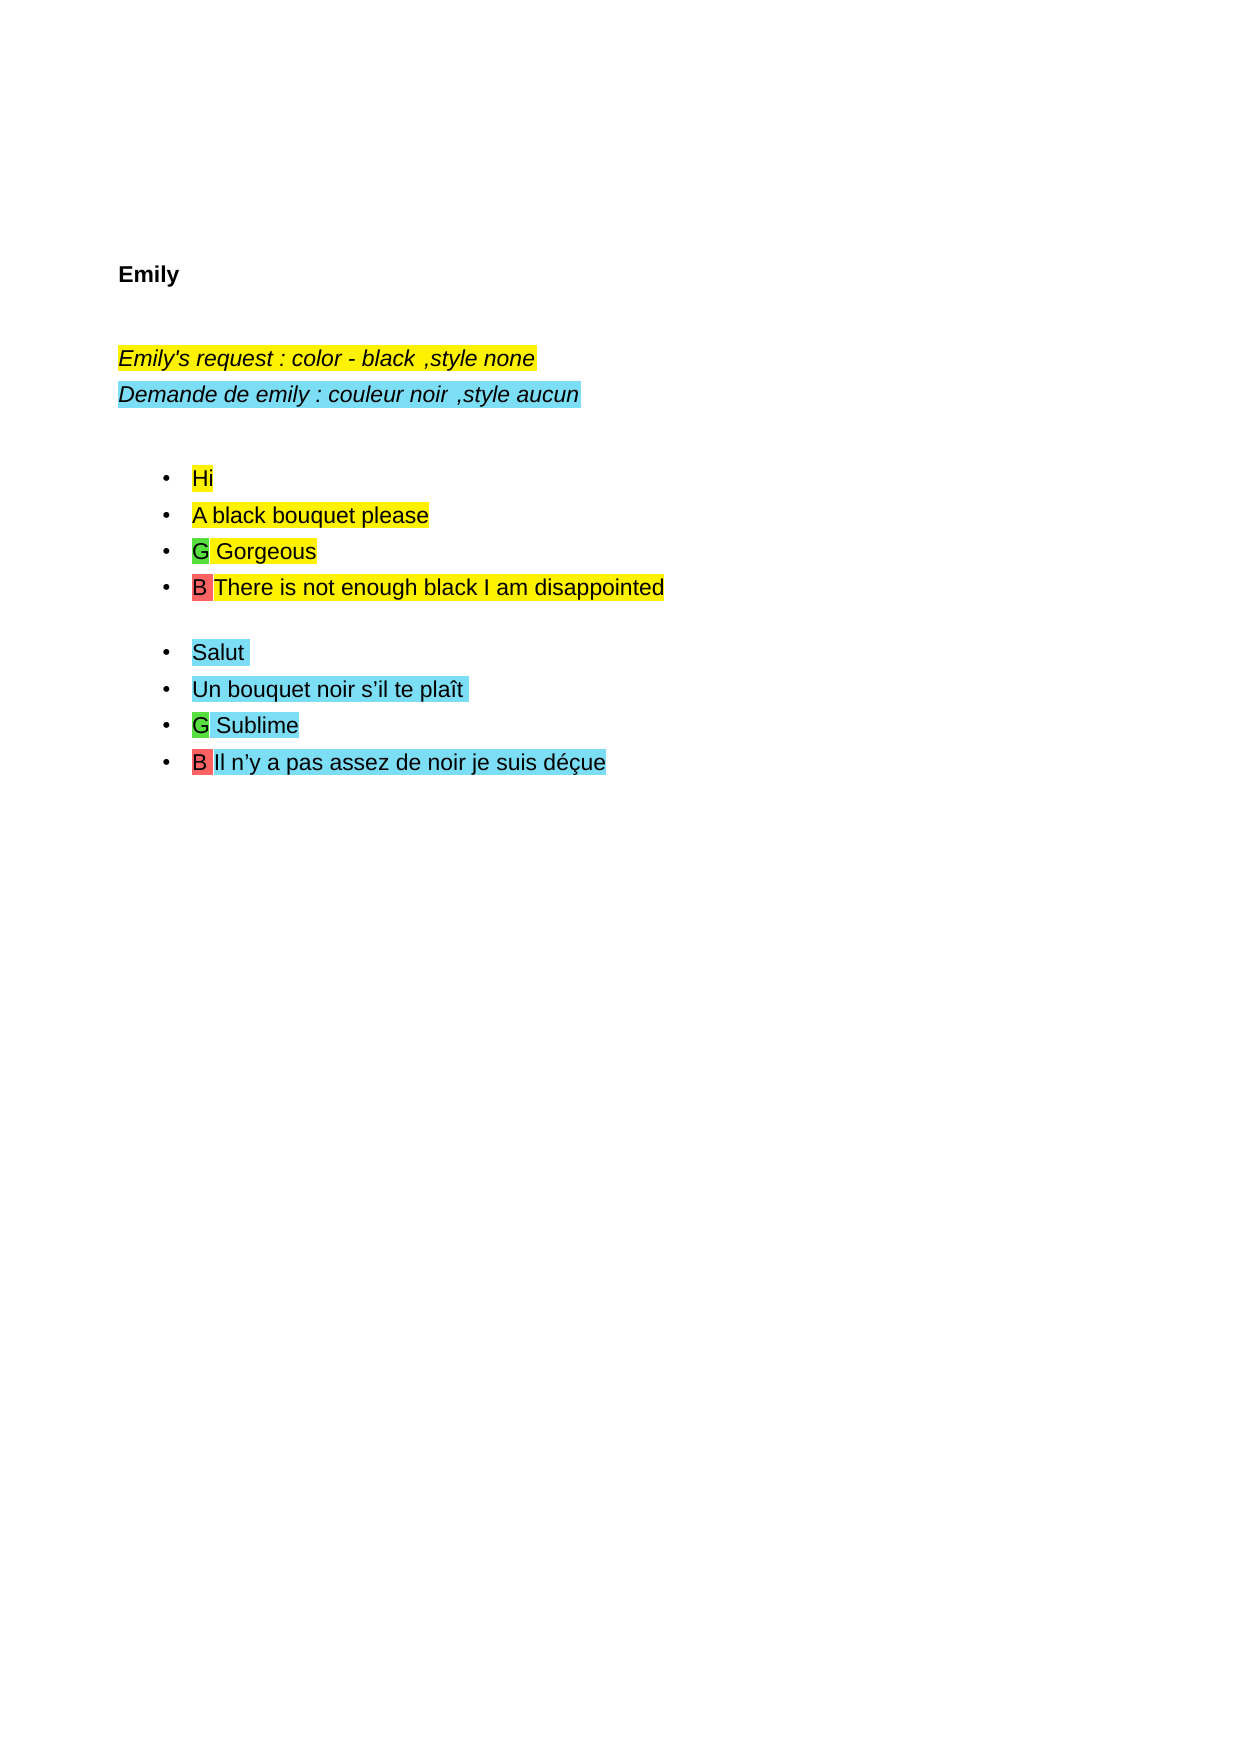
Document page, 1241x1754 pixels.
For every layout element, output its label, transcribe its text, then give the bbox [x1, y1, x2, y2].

list Hi [162, 465, 1122, 492]
list Un bouquet noir s’il te plaît [162, 676, 1122, 702]
list Salut [162, 639, 1122, 666]
list B There is not enough black I am disappointed [162, 574, 1122, 601]
list G Sublime [162, 712, 1122, 738]
list A black bouquet please [162, 502, 1122, 528]
text Emily's request : color - black ,style none [118, 345, 1122, 371]
list B Il n’y a pas assez de noir je suis déçue [162, 748, 1122, 775]
text Emily [118, 261, 1122, 287]
list G Gorgeous [162, 538, 1122, 564]
text Demande de emily : couleur noir ,style aucun [118, 381, 1122, 408]
